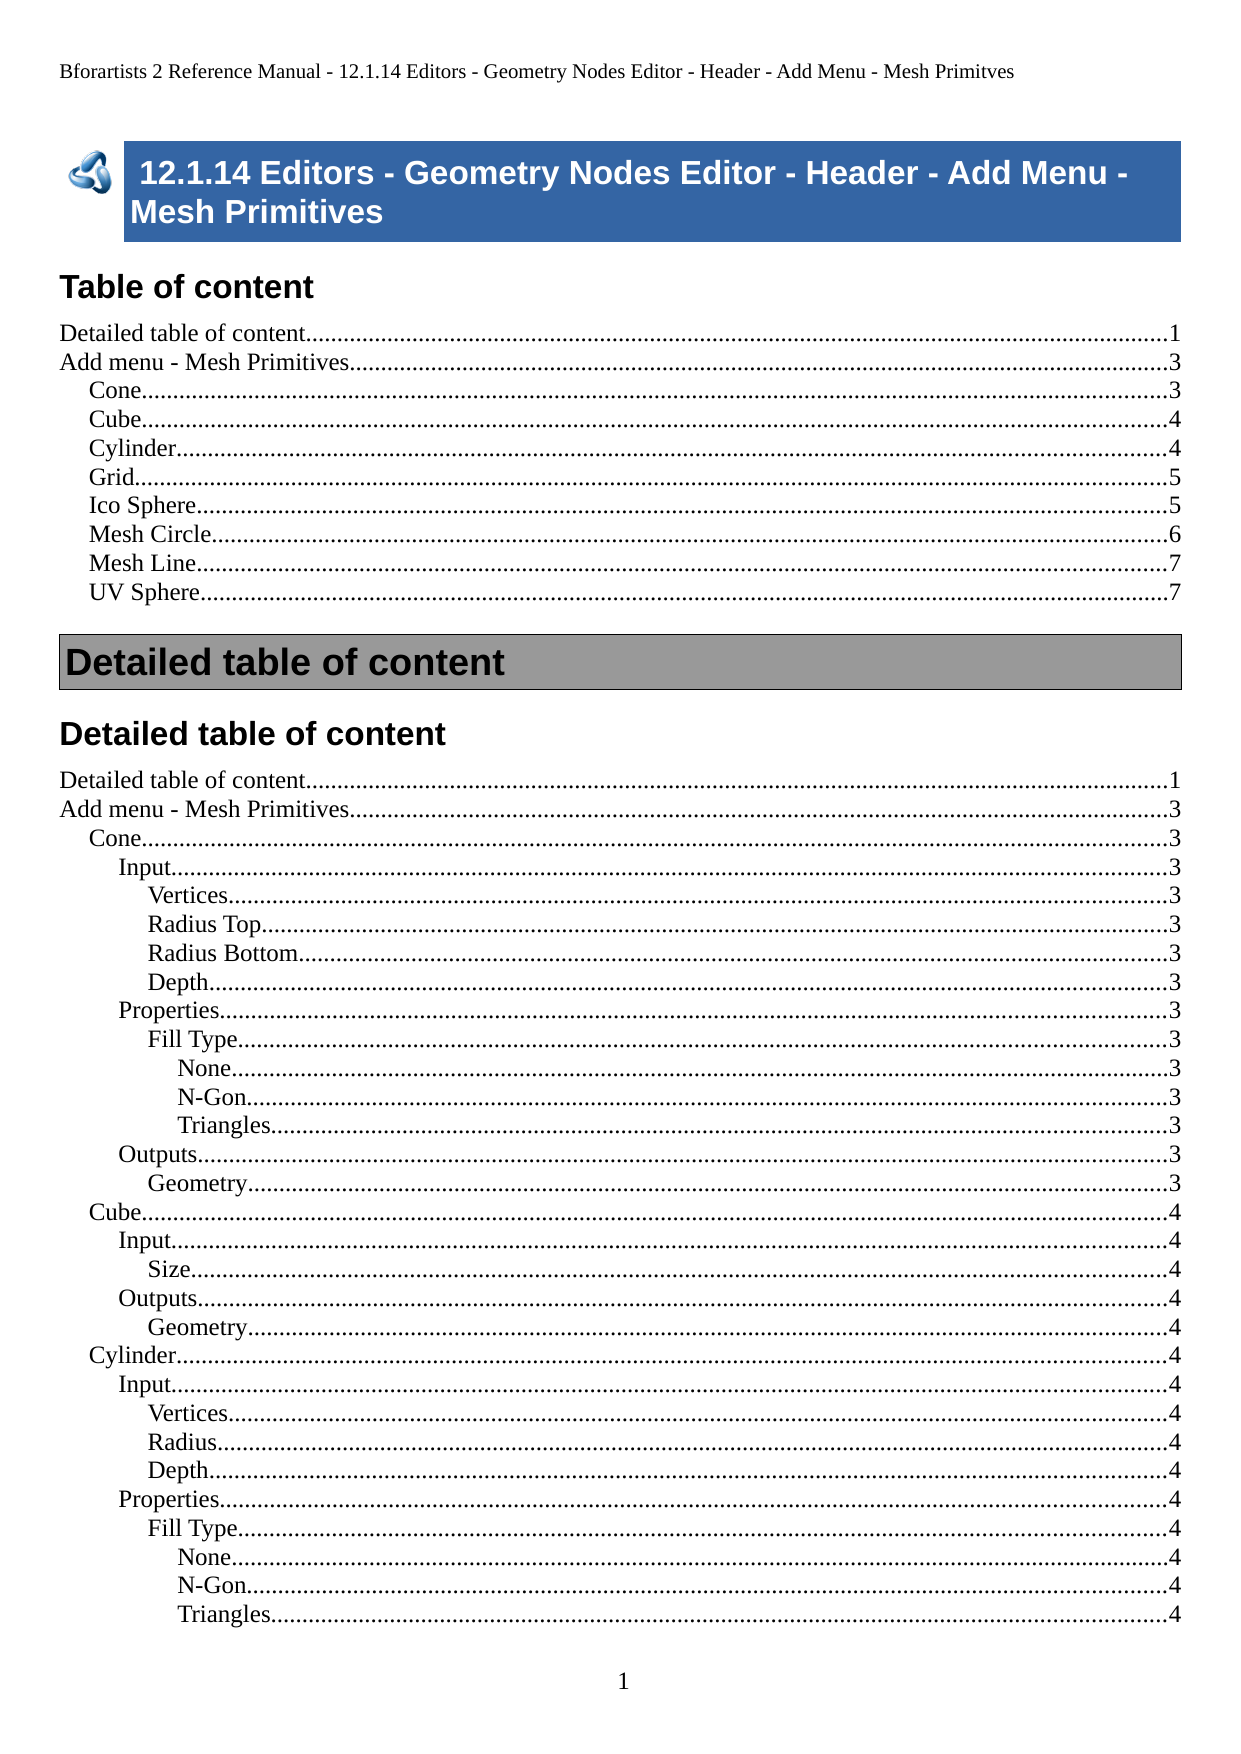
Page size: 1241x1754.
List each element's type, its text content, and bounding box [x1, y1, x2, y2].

table_header [59, 141, 124, 242]
text Cube 4 [88, 1197, 1181, 1225]
text Outputs 4 [118, 1283, 1181, 1312]
text Cube 4 [88, 404, 1181, 433]
text Radius Bottom 3 [147, 938, 1181, 967]
picture [65, 147, 114, 197]
text Fill Type 4 [147, 1513, 1181, 1542]
text None 4 [177, 1542, 1181, 1570]
text Radius Top 3 [147, 909, 1181, 938]
text Geometry 3 [147, 1168, 1181, 1197]
text Depth 4 [147, 1455, 1181, 1484]
text Geometry 4 [147, 1312, 1181, 1340]
text Triangles 3 [177, 1110, 1181, 1139]
text Cylinder 4 [88, 433, 1181, 462]
text Depth 3 [147, 967, 1181, 995]
text UV Sphere 7 [88, 577, 1181, 605]
text Vertices 3 [147, 880, 1181, 909]
text Mesh Line 7 [88, 548, 1181, 577]
text Grid 5 [88, 462, 1181, 490]
subtitle Table of content [59, 267, 1181, 305]
text Fill Type 3 [147, 1024, 1181, 1053]
text Detailed table of content 1 [59, 318, 1181, 347]
text Cone 3 [88, 823, 1181, 852]
text Vertices 4 [147, 1398, 1181, 1427]
text Input 3 [118, 852, 1181, 880]
text Input 4 [118, 1369, 1181, 1398]
text N-Gon 3 [177, 1082, 1181, 1110]
text Triangles 4 [177, 1599, 1181, 1628]
text Properties 3 [118, 995, 1181, 1024]
text Radius 4 [147, 1427, 1181, 1455]
text Detailed table of content 1 [59, 765, 1181, 794]
text Outputs 3 [118, 1139, 1181, 1168]
text Properties 4 [118, 1484, 1181, 1513]
text None 3 [177, 1053, 1181, 1082]
text Mesh Circle 6 [88, 519, 1181, 548]
subtitle Detailed table of content [59, 714, 1181, 753]
text Add menu - Mesh Primitives 3 [59, 794, 1181, 823]
text Input 4 [118, 1225, 1181, 1254]
text Cone 3 [88, 375, 1181, 404]
text Add menu - Mesh Primitives 3 [59, 347, 1181, 375]
table_header 12.1.14 Editors - Geometry Nodes Editor - Header - Add Menu - Mesh Primitives [124, 141, 1181, 242]
text N-Gon 4 [177, 1570, 1181, 1599]
text Cylinder 4 [88, 1340, 1181, 1369]
table_header Detailed table of content [60, 635, 1181, 689]
text Size 4 [147, 1254, 1181, 1283]
text Ico Sphere 5 [88, 490, 1181, 519]
